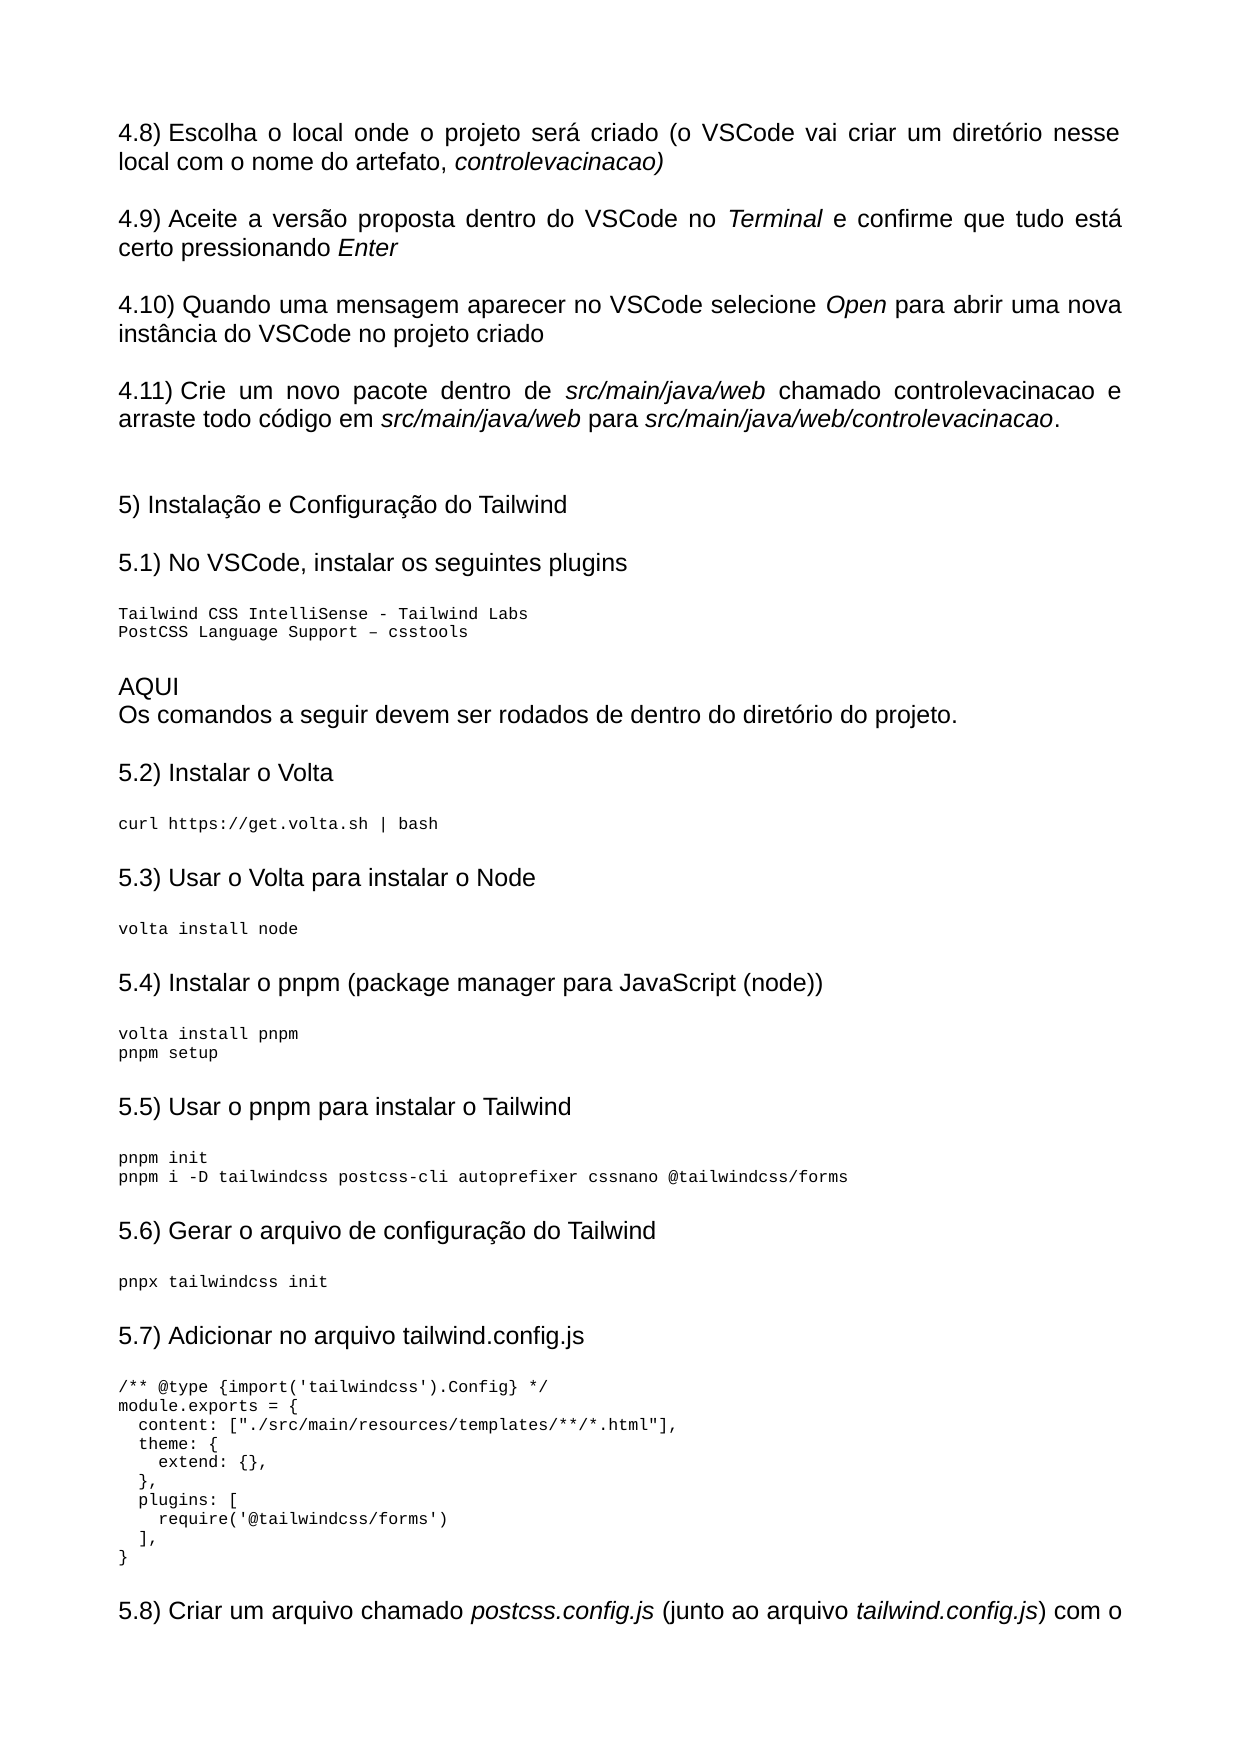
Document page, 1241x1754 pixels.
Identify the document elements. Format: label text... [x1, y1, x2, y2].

list Gerar o arquivo de configuração do Tailwind [118, 1216, 1122, 1245]
list No VSCode, instalar os seguintes plugins [118, 548, 1122, 576]
list Usar o pnpm para instalar o Tailwind [118, 1092, 1122, 1121]
text curl https://get.volta.sh | bash [118, 815, 1122, 834]
text Tailwind CSS IntelliSense - Tailwind Labs [118, 605, 1122, 624]
text }, [118, 1473, 1122, 1492]
text AQUI [118, 672, 1122, 700]
list Quando uma mensagem aparecer no VSCode selecione Open para abrir uma nova instância do VSCode no projeto criado [118, 290, 1122, 347]
text content: ["./src/main/resources/templates/**/*.html"], [118, 1416, 1122, 1435]
text plugins: [ [118, 1492, 1122, 1511]
text pnpx tailwindcss init [118, 1273, 1122, 1292]
text volta install node [118, 921, 1122, 939]
text PostCSS Language Support – csstools [118, 624, 1122, 643]
text volta install pnpm [118, 1026, 1122, 1044]
text module.exports = { [118, 1397, 1122, 1416]
text } [118, 1548, 1122, 1567]
text require('@tailwindcss/forms') [118, 1511, 1122, 1529]
list Aceite a versão proposta dentro do VSCode no Terminal e confirme que tudo está certo pressionando Enter [118, 204, 1122, 261]
list Instalar o pnpm (package manager para JavaScript (node)) [118, 968, 1122, 997]
list Escolha o local onde o projeto será criado (o VSCode vai criar um diretório nesse local com o nome do artefato, controlevacinacao) [118, 118, 1122, 176]
text extend: {}, [118, 1454, 1122, 1473]
list Crie um novo pacote dentro de src/main/java/web chamado controlevacinacao e arraste todo código em src/main/java/web para src/main/java/web/controlevacinacao. [118, 376, 1122, 433]
list Instalação e Configuração do Tailwind [118, 490, 1122, 519]
text Os comandos a seguir devem ser rodados de dentro do diretório do projeto. [118, 700, 1122, 729]
list Instalar o Volta [118, 758, 1122, 787]
text ], [118, 1529, 1122, 1548]
list Usar o Volta para instalar o Node [118, 863, 1122, 892]
list Adicionar no arquivo tailwind.config.js [118, 1321, 1122, 1350]
list Criar um arquivo chamado postcss.config.js (junto ao arquivo tailwind.config.js) com o [118, 1596, 1122, 1625]
text /** @type {import('tailwindcss').Config} */ [118, 1379, 1122, 1397]
text theme: { [118, 1435, 1122, 1454]
text pnpm setup [118, 1044, 1122, 1063]
text pnpm init [118, 1149, 1122, 1168]
